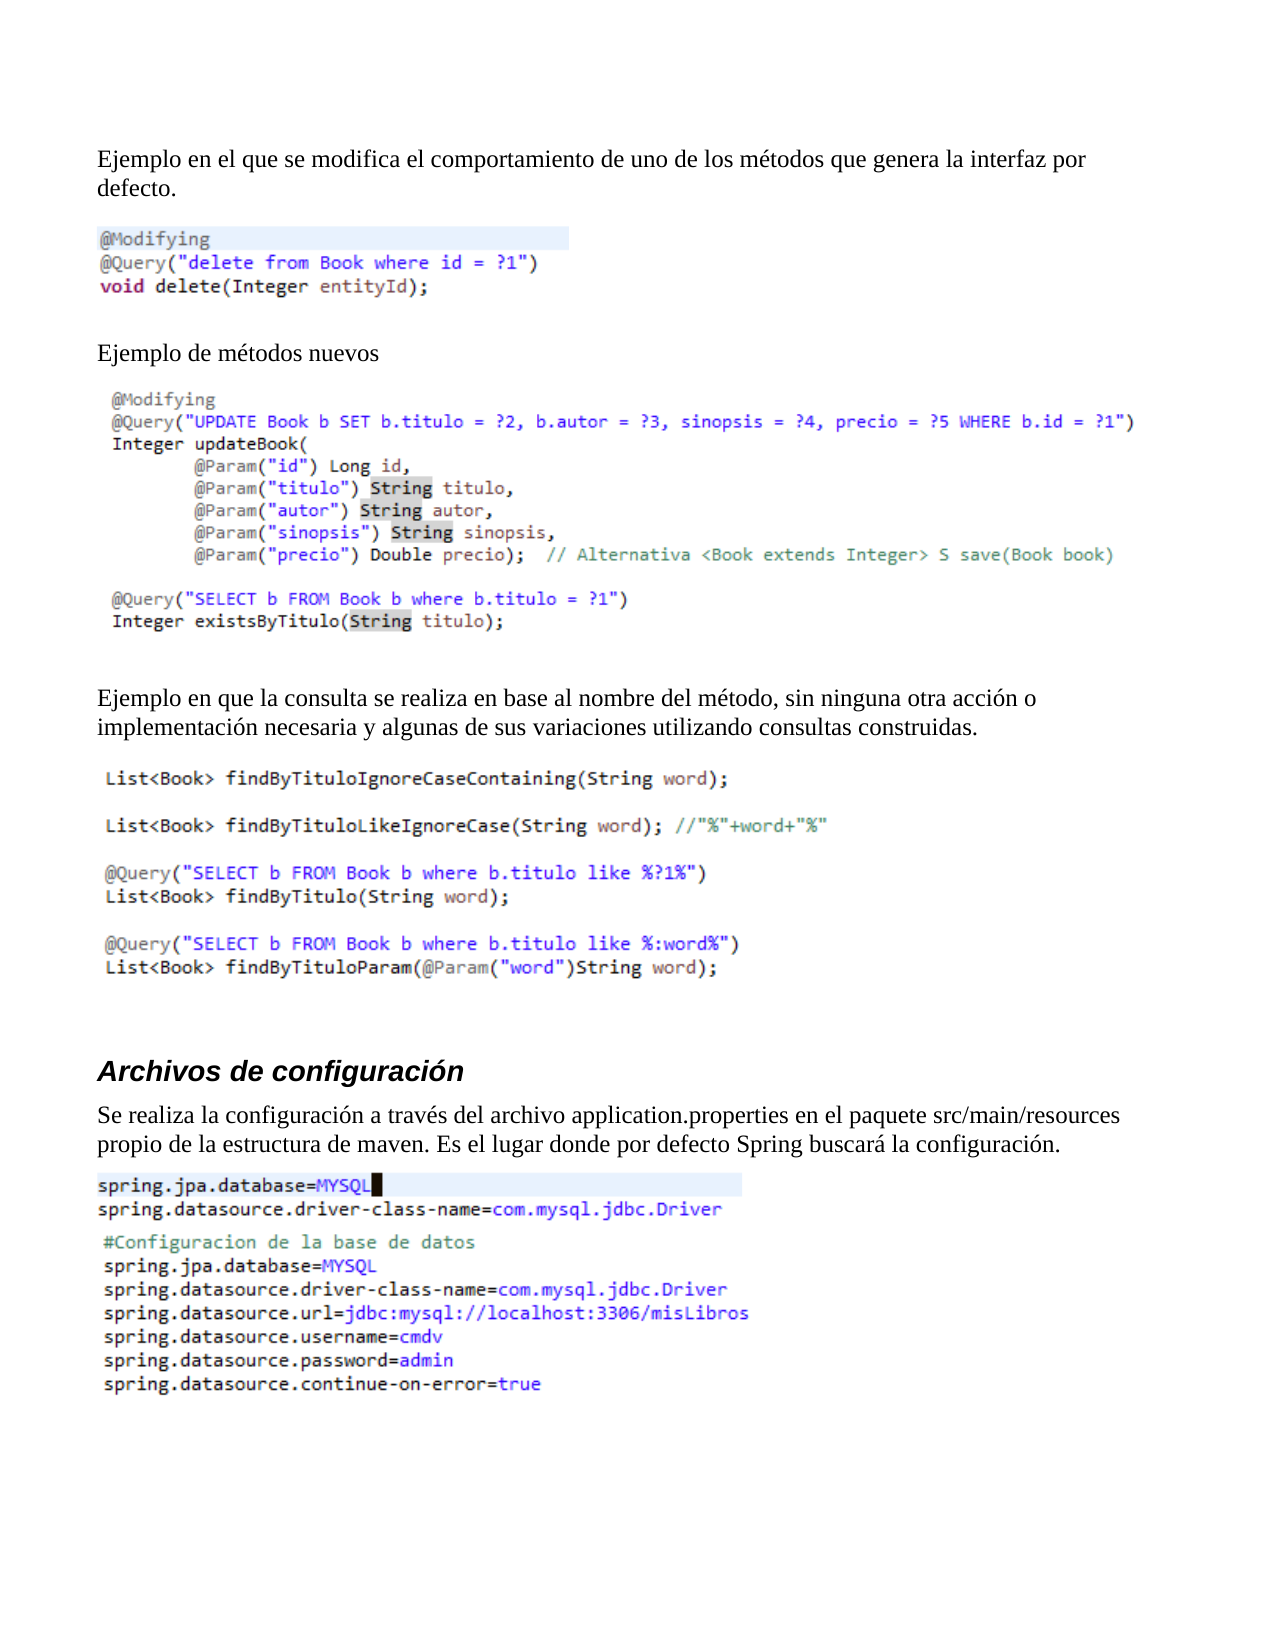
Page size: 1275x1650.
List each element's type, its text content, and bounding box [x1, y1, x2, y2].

text Ejemplo en el que se modifica el comportamiento de uno de los métodos que genera la interfaz por defecto. [97, 144, 1167, 202]
picture [96, 752, 858, 988]
text Ejemplo de métodos nuevos [97, 338, 1167, 367]
subtitle Archivos de configuración [97, 1054, 1167, 1088]
picture [96, 214, 569, 307]
text Ejemplo en que la consulta se realiza en base al nombre del método, sin ninguna otra acción o implementación necesaria y algunas de sus variaciones utilizando consultas construidas. [97, 683, 1167, 740]
subtitle Se realiza la configuración a través del archivo application.properties en el paquete src/main/resources propio de la estructura de maven. Es el lugar donde por defecto Spring buscará la configuración. [97, 1100, 1167, 1158]
picture [96, 1170, 743, 1222]
picture [102, 1234, 792, 1414]
picture [96, 379, 1168, 642]
